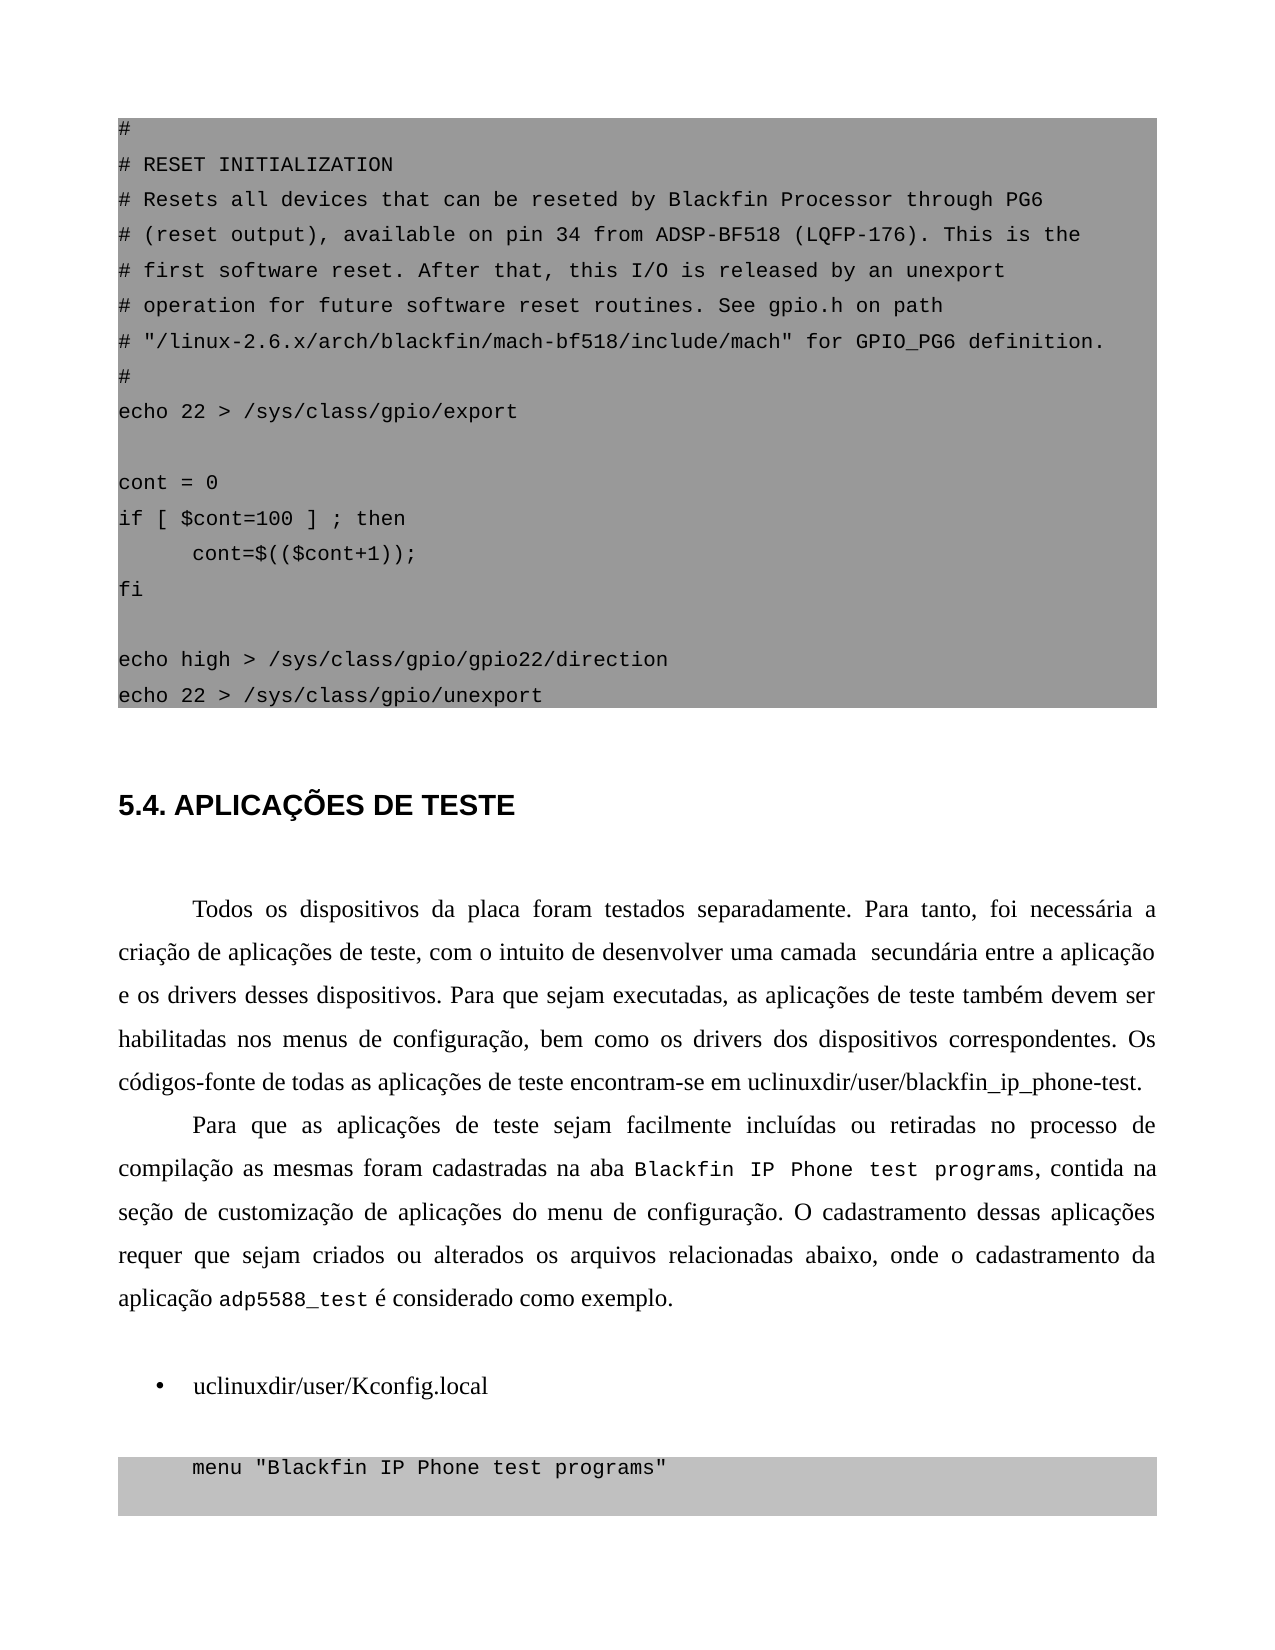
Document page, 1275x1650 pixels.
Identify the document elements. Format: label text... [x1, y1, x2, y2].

subtitle 5.4. APLICAÇÕES DE TESTE [118, 788, 1157, 822]
text Para que as aplicações de teste sejam facilmente incluídas ou retiradas no processo de compilação as mesmas foram cadastradas na aba Blackfin IP Phone test programs, contida na seção de customização de aplicações do menu de configuração. O cadastramento dessas aplicações requer que sejam criados ou alterados os arquivos relacionadas abaixo, onde o cadastramento da aplicação adp5588_test é considerado como exemplo. [118, 1110, 1157, 1313]
text if [ $cont=100 ] ; then [118, 508, 1157, 531]
text # "/linux-2.6.x/arch/blackfin/mach-bf518/include/mach" for GPIO_PG6 definition. [118, 331, 1157, 354]
text # Resets all devices that can be reseted by Blackfin Processor through PG6 [118, 189, 1157, 213]
text echo 22 > /sys/class/gpio/unexport [118, 685, 1157, 708]
text echo 22 > /sys/class/gpio/export [118, 401, 1157, 425]
text # (reset output), available on pin 34 from ADSP-BF518 (LQFP-176). This is the [118, 224, 1157, 248]
list uclinuxdir/user/Kconfig.local [156, 1371, 1157, 1399]
text cont = 0 [118, 472, 1157, 496]
text Todos os dispositivos da placa foram testados separadamente. Para tanto, foi necessária a criação de aplicações de teste, com o intuito de desenvolver uma camada secundária entre a aplicação e os drivers desses dispositivos. Para que sejam executadas, as aplicações de teste também devem ser habilitadas nos menus de configuração, bem como os drivers dos dispositivos correspondentes. Os códigos-fonte de todas as aplicações de teste encontram-se em uclinuxdir/user/blackfin_ip_phone-test. [118, 894, 1157, 1096]
text # operation for future software reset routines. See gpio.h on path [118, 295, 1157, 319]
text fi [118, 578, 1157, 602]
text # [118, 366, 1157, 390]
text # [118, 118, 1157, 142]
text echo high > /sys/class/gpio/gpio22/direction [118, 649, 1157, 673]
text menu "Blackfin IP Phone test programs" [118, 1457, 1157, 1481]
text # RESET INITIALIZATION [118, 153, 1157, 177]
text cont=$(($cont+1)); [118, 543, 1157, 567]
text # first software reset. After that, this I/O is released by an unexport [118, 260, 1157, 283]
